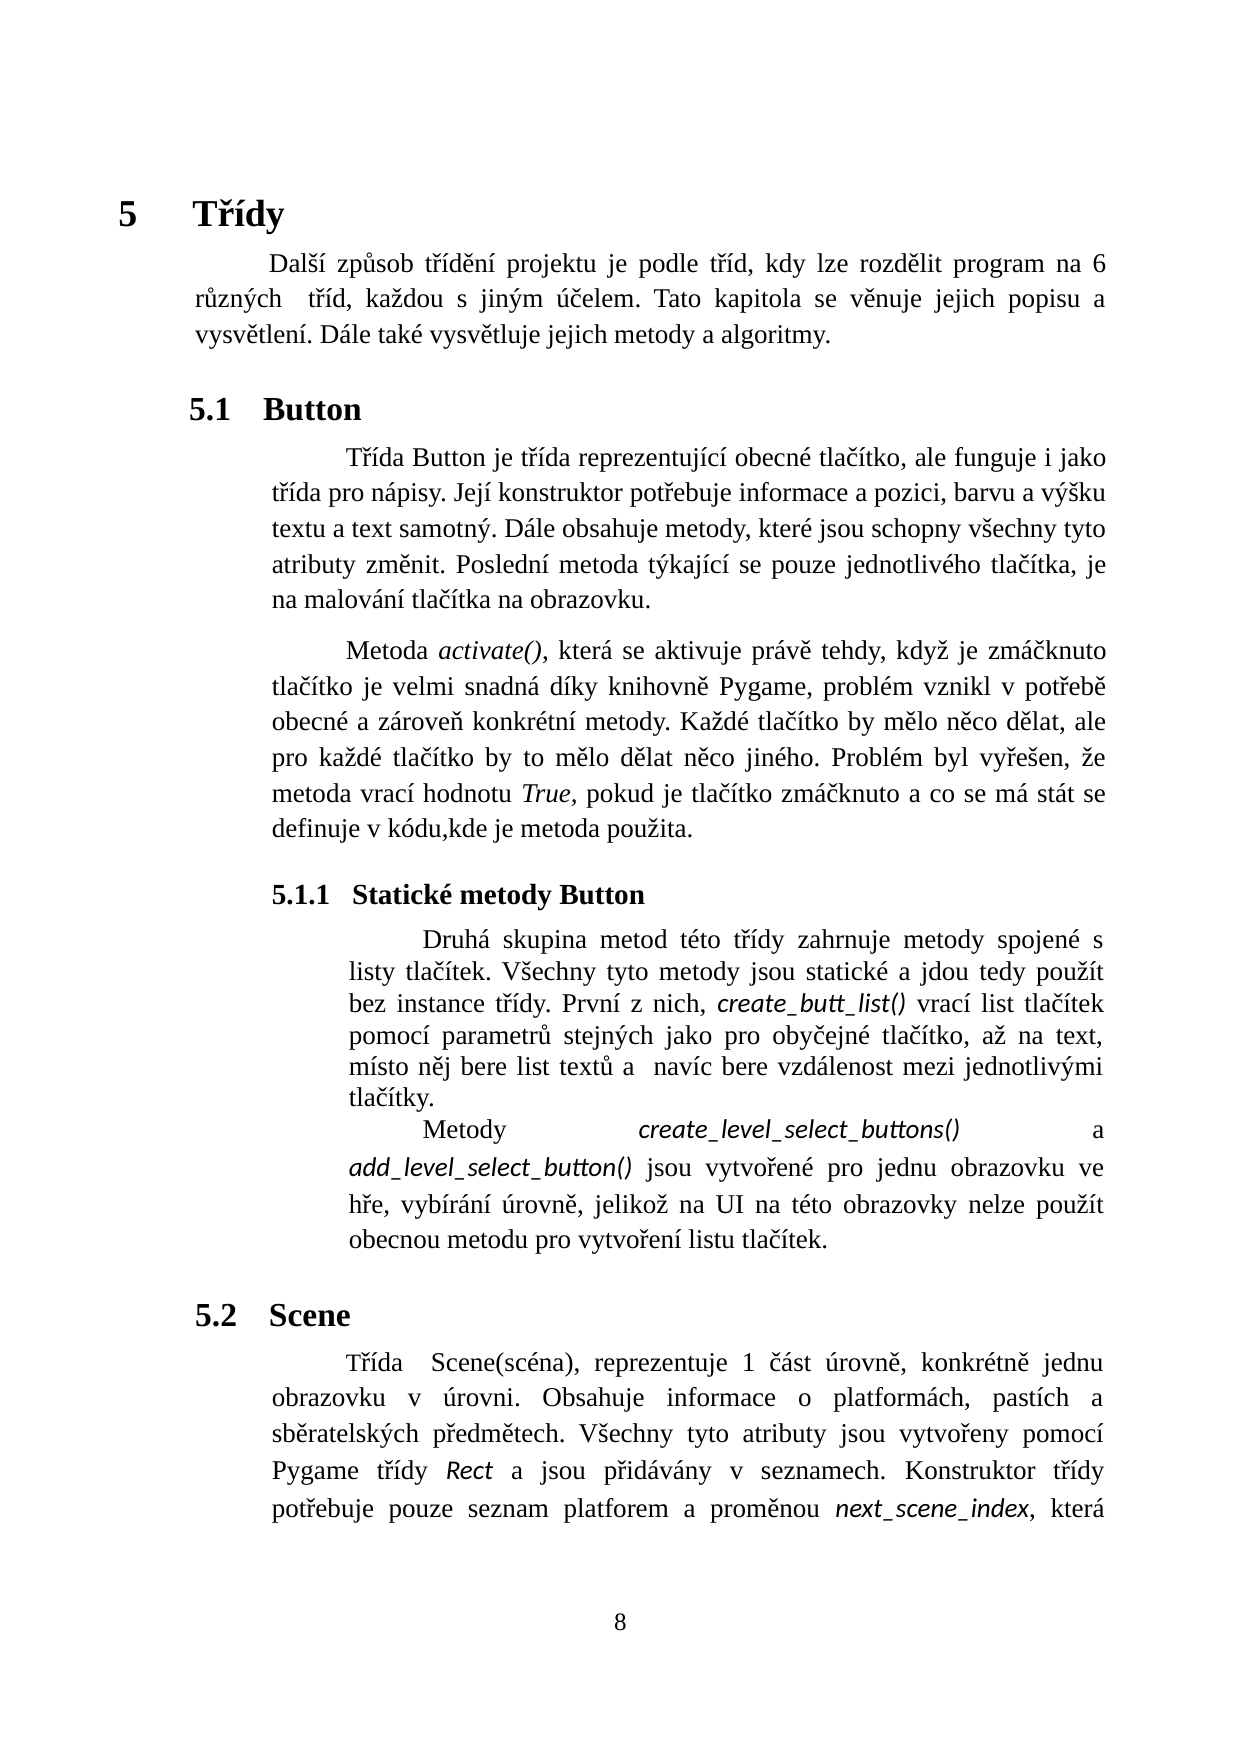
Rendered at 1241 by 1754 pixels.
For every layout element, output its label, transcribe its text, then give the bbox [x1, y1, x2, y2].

text Metoda activate(), která se aktivuje právě tehdy, když je zmáčknuto tlačítko je velmi snadná díky knihovně Pygame, problém vznikl v potřebě obecné a zároveň konkrétní metody. Každé tlačítko by mělo něco dělat, ale pro každé tlačítko by to mělo dělat něco jiného. Problém byl vyřešen, že metoda vrací hodnotu True, pokud je tlačítko zmáčknuto a co se má stát se definuje v kódu,kde je metoda použita. [272, 634, 1107, 844]
text Metody create_level_select_buttons() a add_level_select_button() jsou vytvořené pro jednu obrazovku ve hře, vybírání úrovně, jelikož na UI na této obrazovky nelze použít obecnou metodu pro vytvoření listu tlačítek. [348, 1112, 1104, 1254]
text Třída Button je třída reprezentující obecné tlačítko, ale funguje i jako třída pro nápisy. Její konstruktor potřebuje informace a pozici, barvu a výšku textu a text samotný. Dále obsahuje metody, které jsou schopny všechny tyto atributy změnit. Poslední metoda týkající se pouze jednotlivého tlačítka, je na malování tlačítka na obrazovku. [272, 441, 1107, 615]
subtitle Button [189, 389, 1107, 428]
text Další způsob třídění projektu je podle tříd, kdy lze rozdělit program na 6 různých tříd, každou s jiným účelem. Tato kapitola se věnuje jejich popisu a vysvětlení. Dále také vysvětluje jejich metody a algoritmy. [195, 247, 1107, 349]
subtitle 5.1.1 Statické metody Button [272, 877, 1104, 911]
subtitle Scene [195, 1294, 1104, 1333]
text Druhá skupina metod této třídy zahrnuje metody spojené s listy tlačítek. Všechny tyto metody jsou statické a jdou tedy použít bez instance třídy. První z nich, create_butt_list() vrací list tlačítek pomocí parametrů stejných jako pro obyčejné tlačítko, až na text, místo něj bere list textů a navíc bere vzdálenost mezi jednotlivými tlačítky. [348, 923, 1104, 1112]
subtitle Třídy [118, 191, 1107, 234]
text Třída Scene(scéna), reprezentuje 1 část úrovně, konkrétně jednu obrazovku v úrovni. Obsahuje informace o platformách, pastích a sběratelských předmětech. Všechny tyto atributy jsou vytvořeny pomocí Pygame třídy Rect a jsou přidávány v seznamech. Konstruktor třídy potřebuje pouze seznam platforem a proměnou next_scene_index, která [272, 1346, 1104, 1524]
